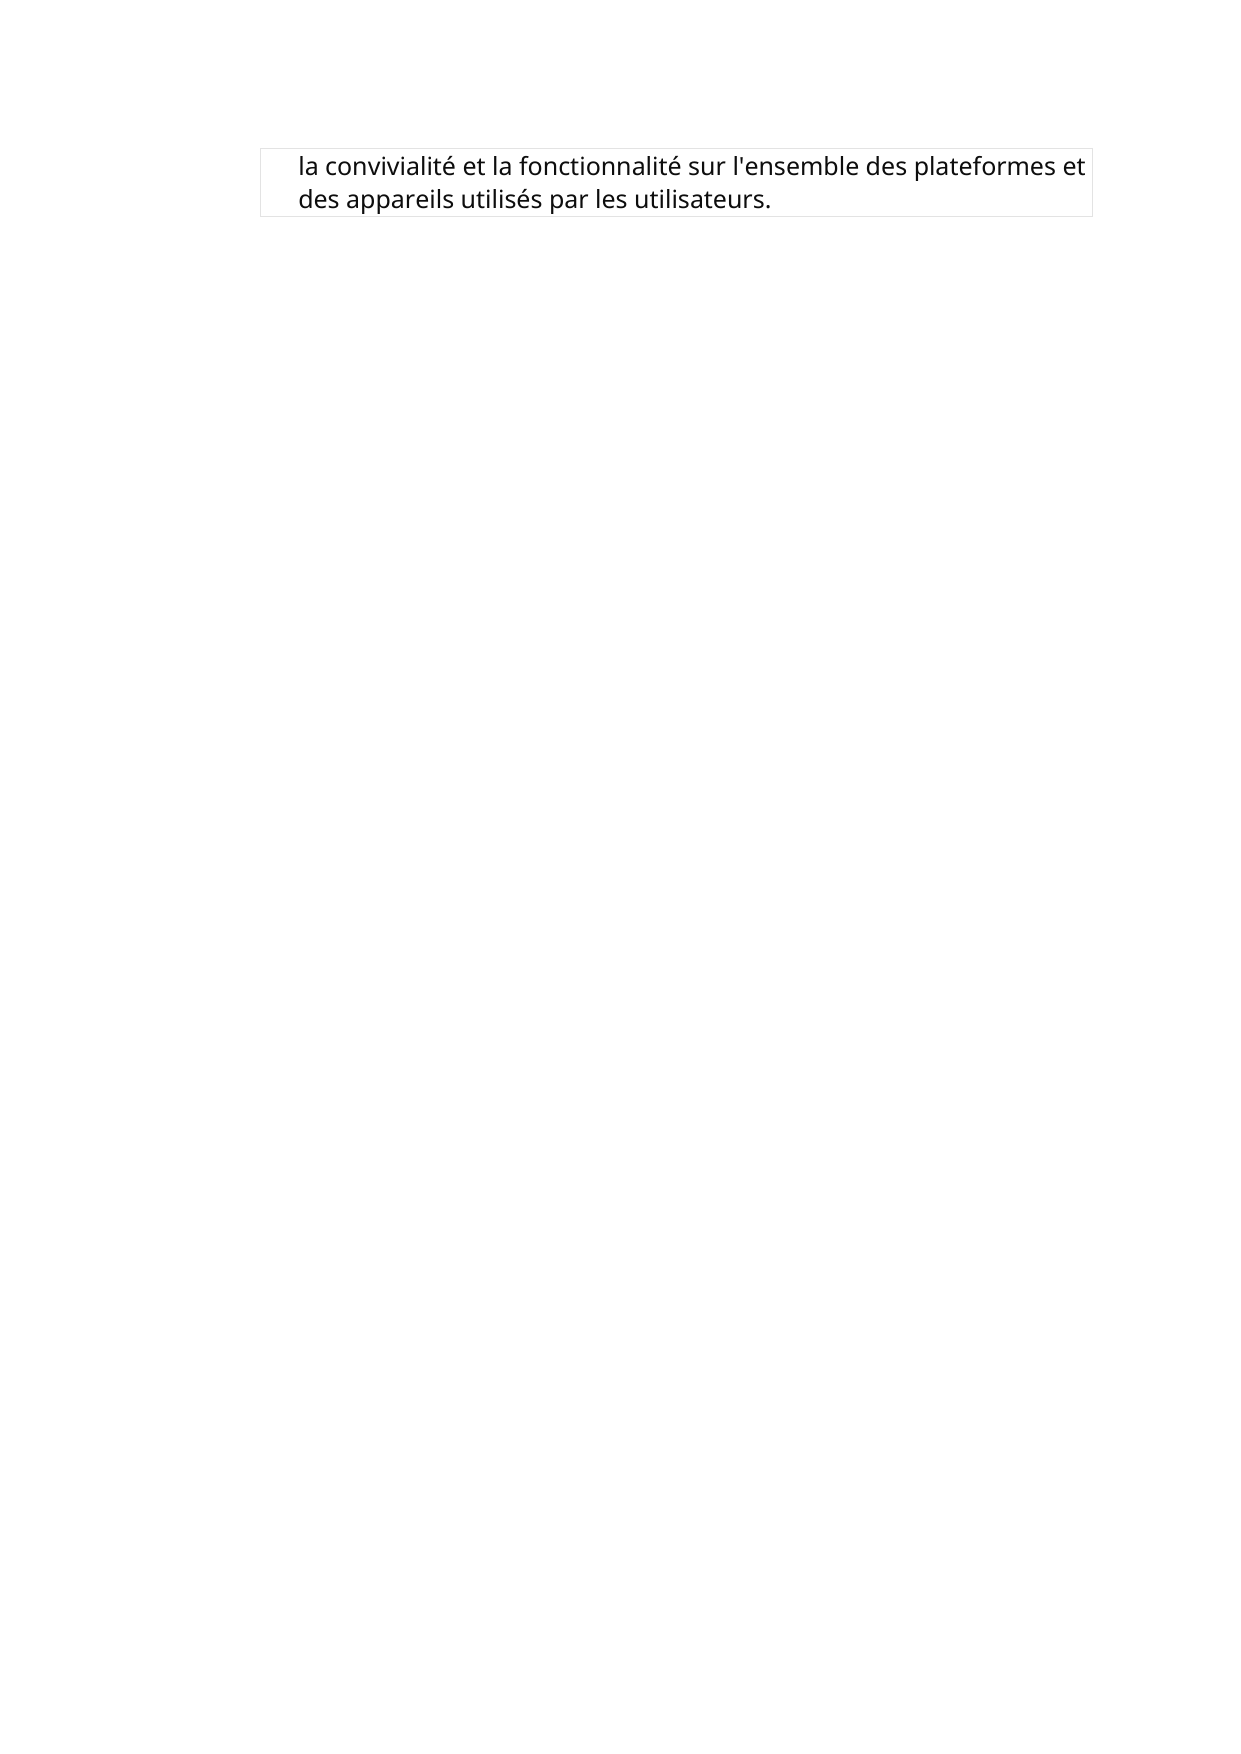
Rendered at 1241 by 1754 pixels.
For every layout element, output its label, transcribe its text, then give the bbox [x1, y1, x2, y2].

list la convivialité et la fonctionnalité sur l'ensemble des plateformes et des appareils utilisés par les utilisateurs. [261, 149, 1092, 216]
